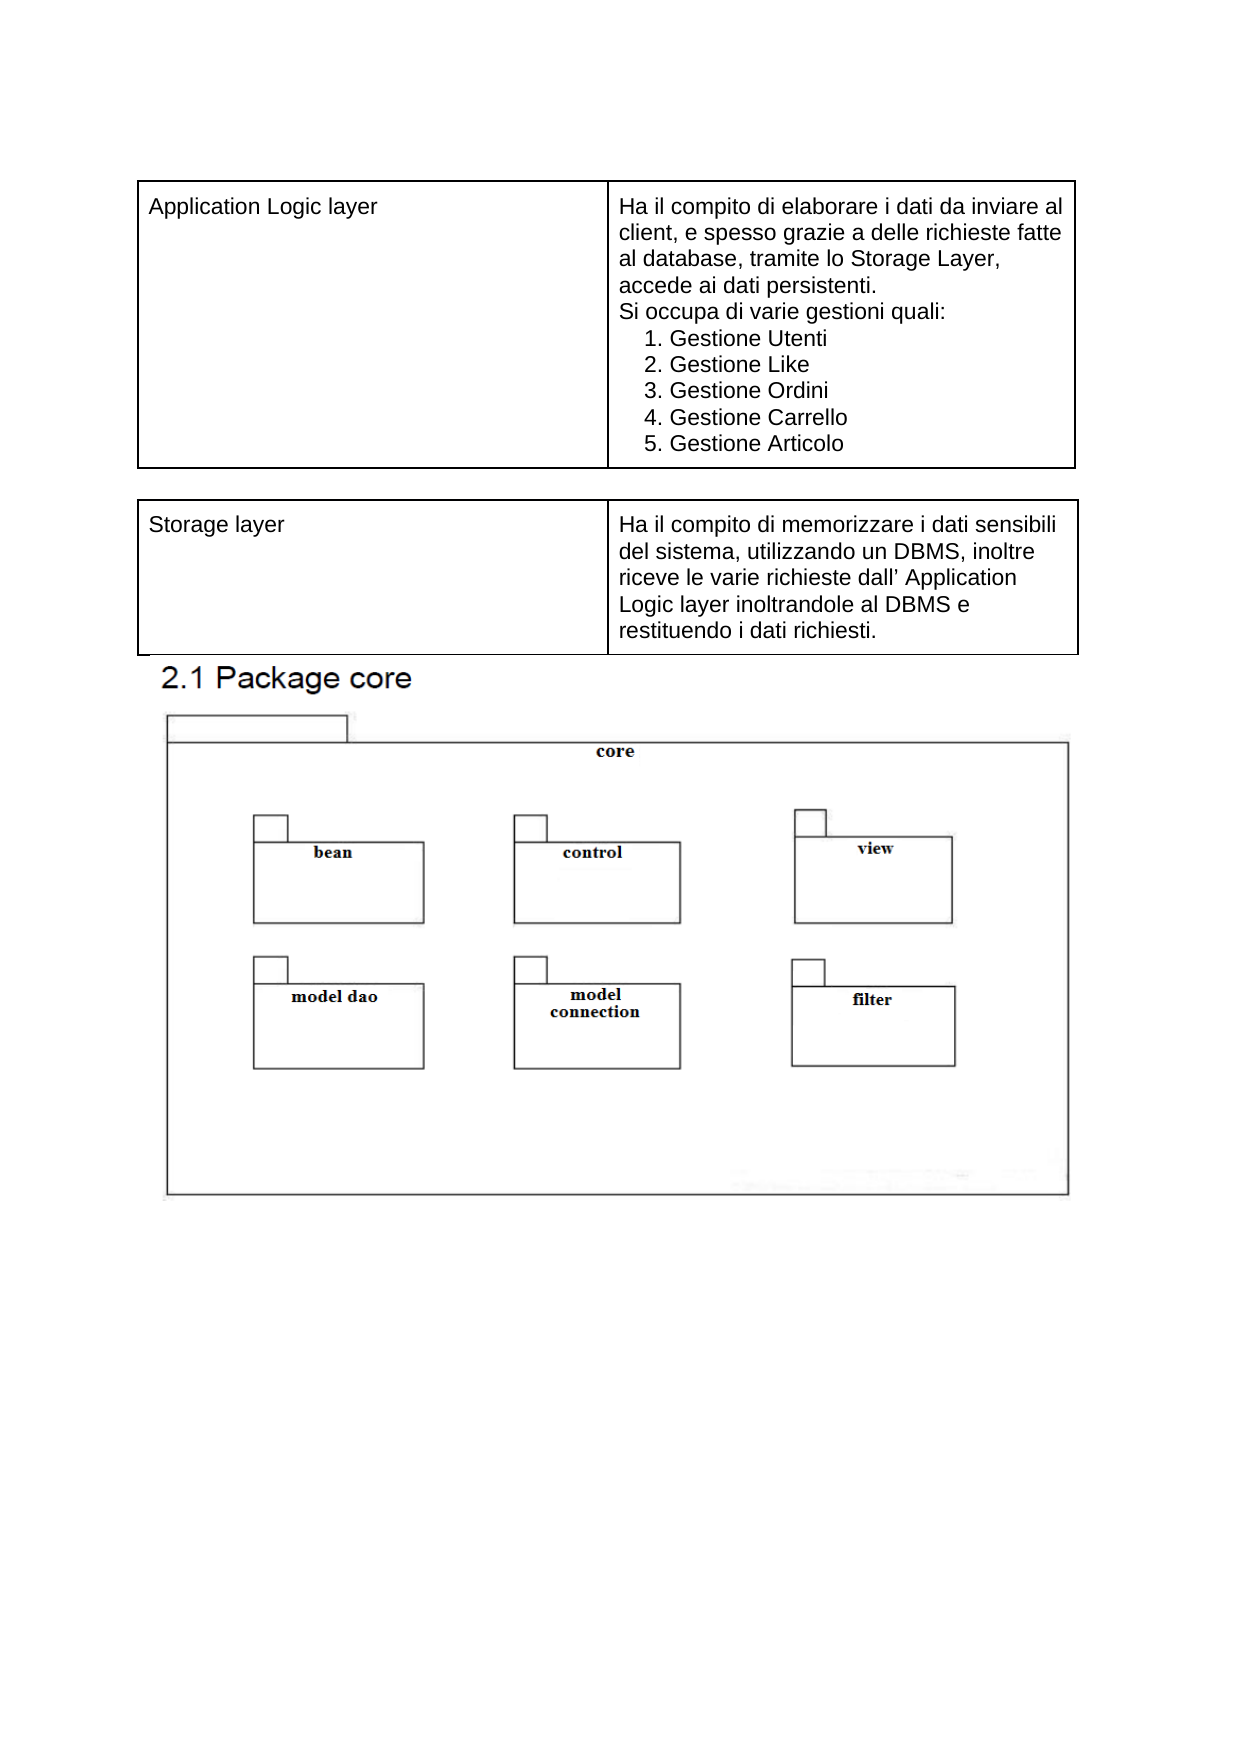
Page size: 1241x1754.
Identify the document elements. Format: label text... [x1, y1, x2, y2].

table_header Ha il compito di memorizzare i dati sensibili del sistema, utilizzando un DBMS, inoltre riceve le varie richieste dall’ Application Logic layer inoltrandole al DBMS e restituendo i dati richiesti. [609, 501, 1077, 654]
picture [150, 655, 1091, 1219]
table_header Ha il compito di elaborare i dati da inviare al client, e spesso grazie a delle richieste fatte al database, tramite lo Storage Layer, accede ai dati persistenti. Si occupa di varie gestioni quali: 1. Gestione Utenti 2. Gestione Like 3. Gestione Ordini 4. Gestione Carrello 5. Gestione Articolo [609, 182, 1074, 467]
table_header Application Logic layer [139, 182, 607, 467]
table_header Storage layer [139, 501, 607, 654]
